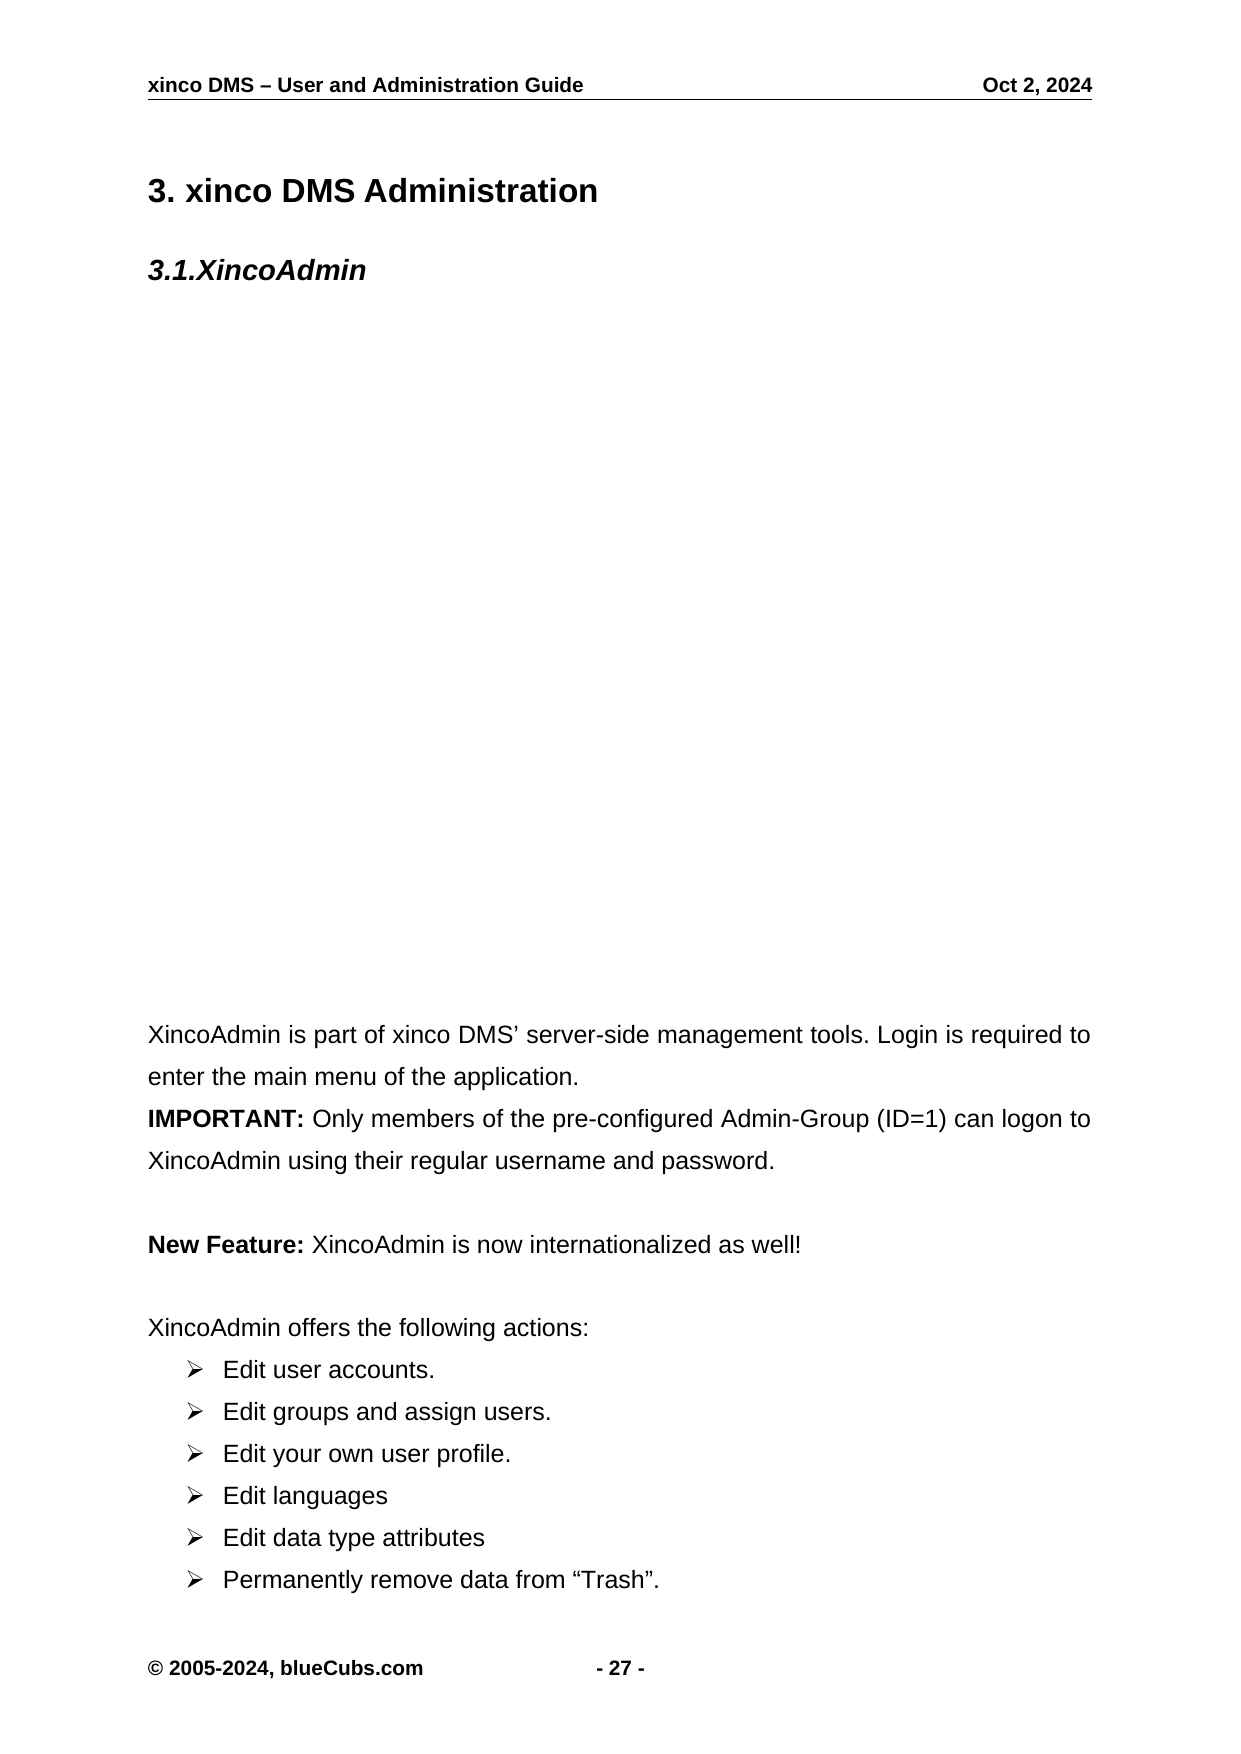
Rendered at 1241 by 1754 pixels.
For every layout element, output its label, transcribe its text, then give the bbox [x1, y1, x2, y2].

list Edit data type attributes [185, 1524, 1092, 1552]
text XincoAdmin offers the following actions: [148, 1314, 1092, 1342]
list Edit groups and assign users. [185, 1398, 1092, 1426]
list Permanently remove data from “Trash”. [185, 1566, 1092, 1594]
list Edit your own user profile. [185, 1440, 1092, 1468]
subtitle xinco DMS Administration [148, 173, 1092, 210]
list Edit languages [185, 1482, 1092, 1510]
text XincoAdmin is part of xinco DMS’ server-side management tools. Login is required to enter the main menu of the application. [148, 1021, 1092, 1091]
list Edit user accounts. [185, 1356, 1092, 1384]
subtitle XincoAdmin [148, 254, 1092, 286]
text IMPORTANT: Only members of the pre-configured Admin-Group (ID=1) can logon to XincoAdmin using their regular username and password. [148, 1105, 1092, 1175]
text New Feature: XincoAdmin is now internationalized as well! [148, 1231, 1092, 1258]
